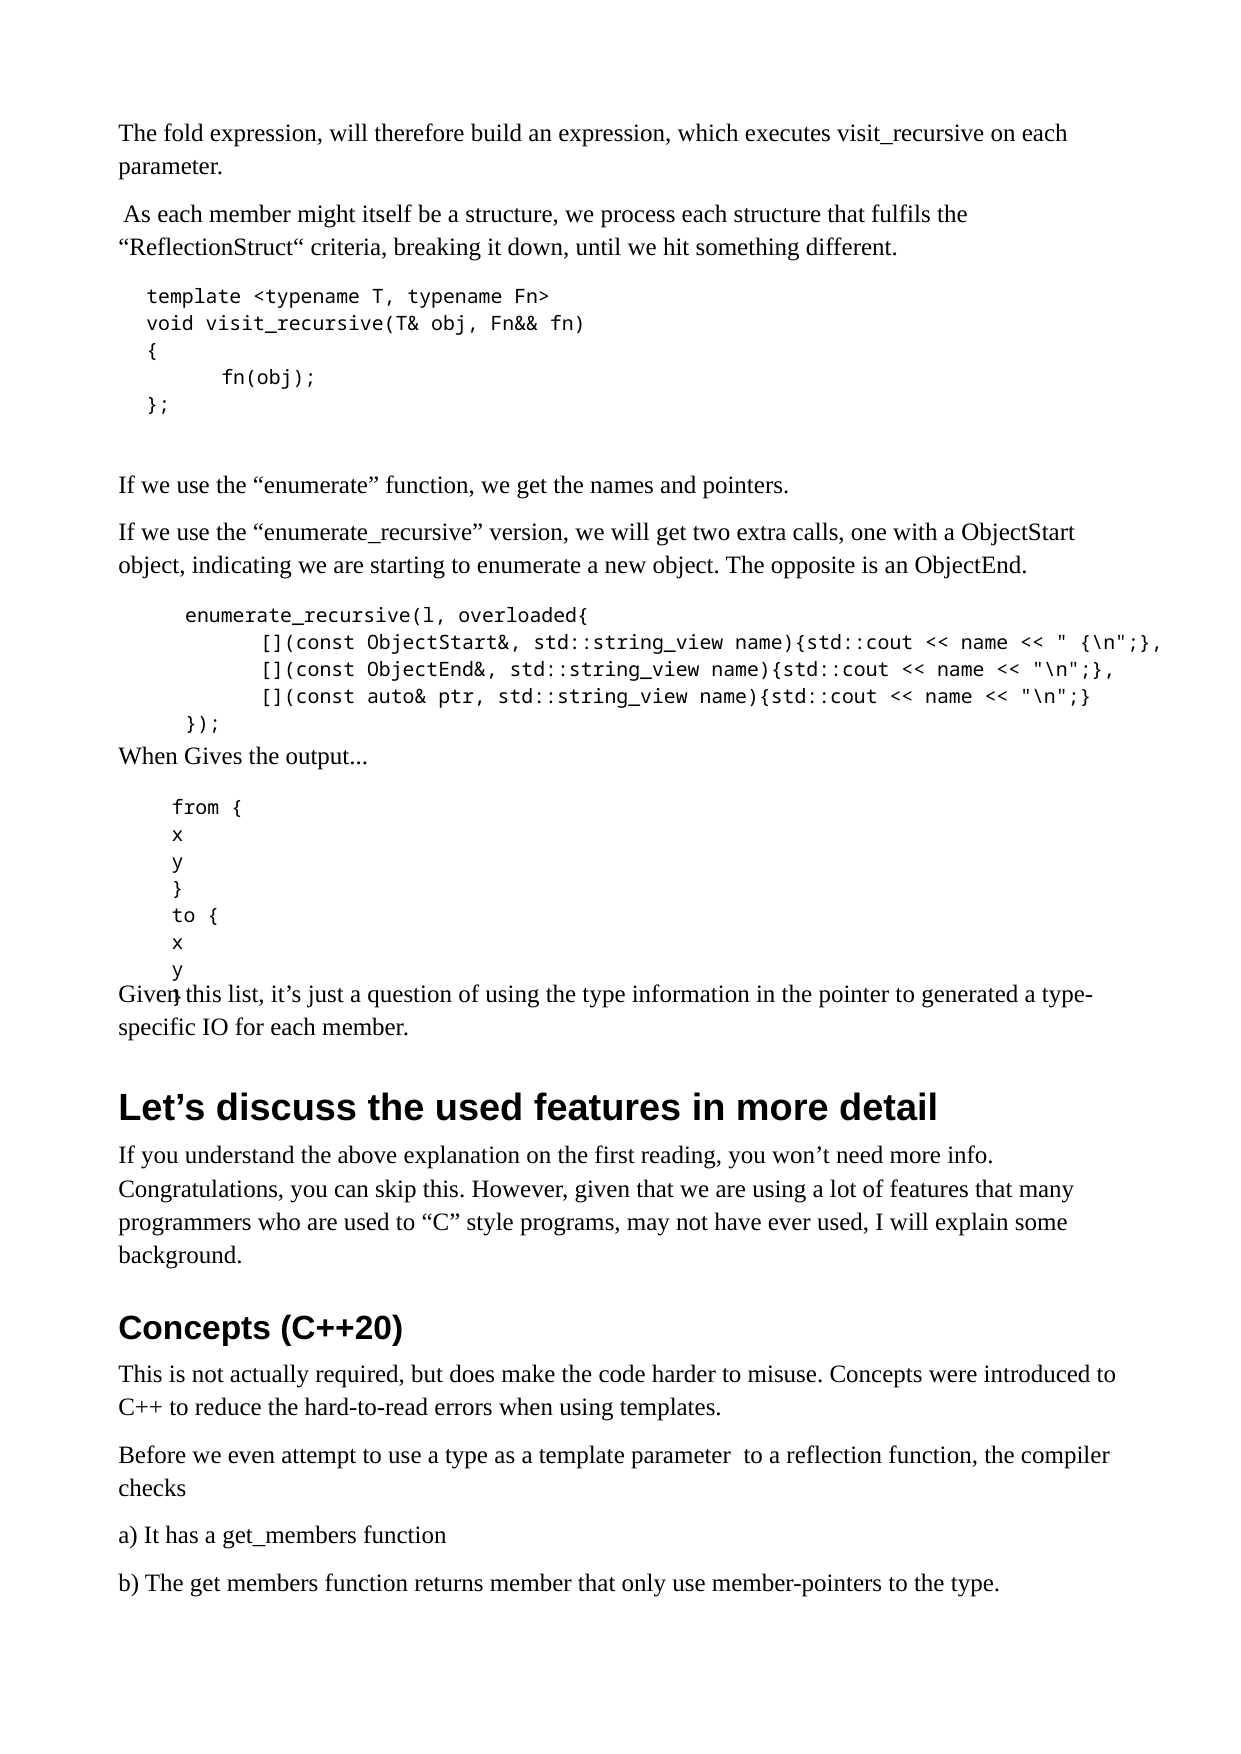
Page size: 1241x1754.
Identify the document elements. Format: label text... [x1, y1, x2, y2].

subtitle Let’s discuss the used features in more detail [118, 1084, 1122, 1128]
text b) The get members function returns member that only use member-pointers to the type. [118, 1568, 1122, 1597]
text Before we even attempt to use a type as a template parameter to a reflection function, the compiler checks [118, 1440, 1122, 1502]
text This is not actually required, but does make the code harder to misuse. Concepts were introduced to C++ to reduce the hard-to-read errors when using templates. [118, 1359, 1122, 1421]
text If we use the “enumerate_recursive” version, we will get two extra calls, one with a ObjectStart object, indicating we are starting to enumerate a new object. The opposite is an ObjectEnd. [118, 517, 1122, 579]
text a) It has a get_members function [118, 1521, 1122, 1549]
text If you understand the above explanation on the first reading, you won’t need more info. Congratulations, you can skip this. However, given that we are using a lot of features that many programmers who are used to “C” style programs, may not have ever used, I will explain some background. [118, 1141, 1122, 1268]
text Given this list, it’s just a question of using the type information in the pointer to generated a type-specific IO for each member. [118, 979, 1122, 1041]
text The fold expression, will therefore build an expression, which executes visit_recursive on each parameter. [118, 118, 1122, 180]
text As each member might itself be a structure, we process each structure that fulfils the “ReflectionStruct“ criteria, breaking it down, until we hit something different. [118, 199, 1122, 261]
text If we use the “enumerate” function, we get the names and pointers. [118, 470, 1122, 498]
subtitle Concepts (C++20) [118, 1308, 1122, 1347]
text When Gives the output... [118, 741, 1122, 769]
